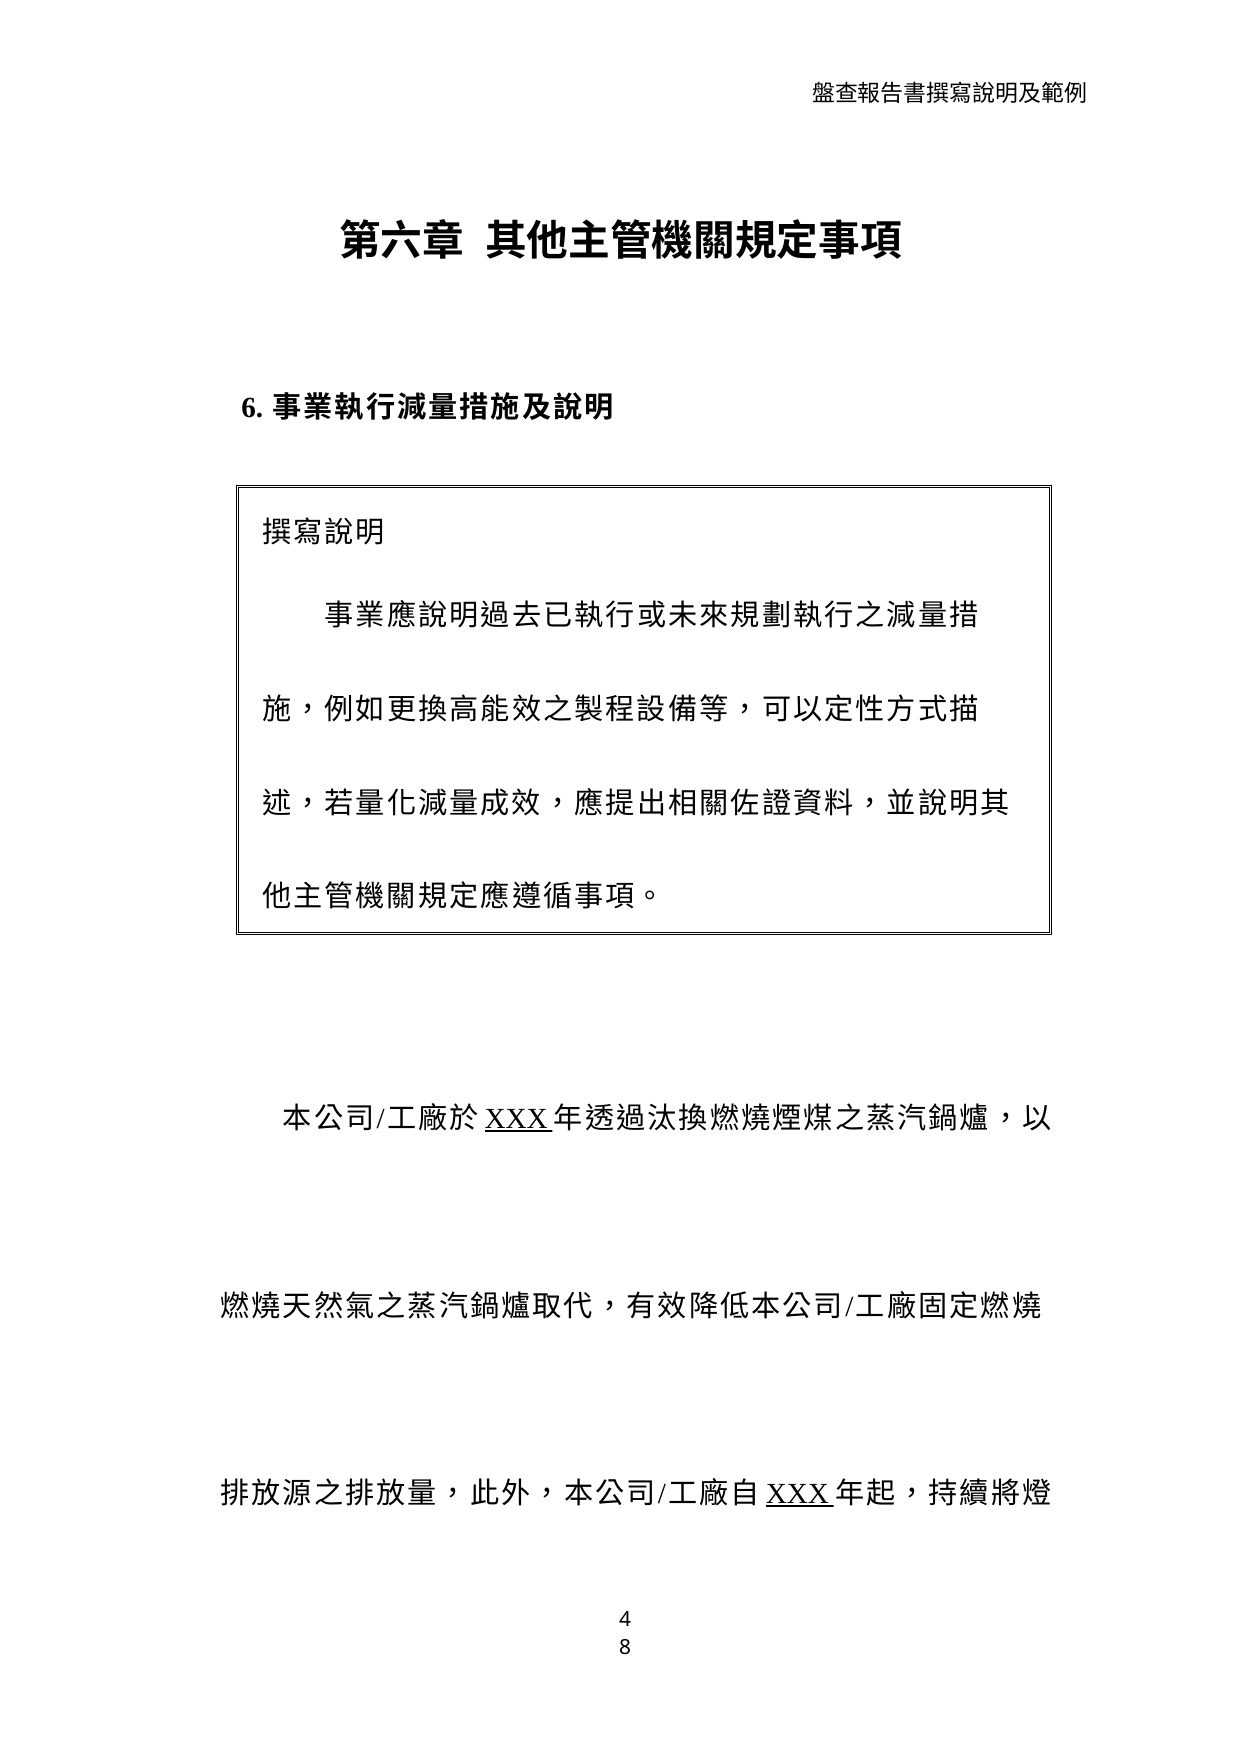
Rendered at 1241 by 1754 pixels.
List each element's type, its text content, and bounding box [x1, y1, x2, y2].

text 本公司/工廠於XXX年透過汰換燃燒煙煤之蒸汽鍋爐，以燃燒天然氣之蒸汽鍋爐取代，有效降低本公司/工廠固定燃燒排放源之排放量，此外，本公司/工廠自XXX年起，持續將燈具汰換為高能效之燈具，以降低外購電力使用量。 [217, 1033, 1052, 1377]
table_header 撰寫說明 事業應說明過去已執行或未來規劃執行之減量措施，例如更換高能效之製程設備等，可以定性方式描述，若量化減量成效，應提出相關佐證資料，並說明其他主管機關規定應遵循事項。 [239, 488, 1049, 932]
subtitle 6. 事業執行減量措施及說明 [188, 363, 1052, 426]
subtitle 第六章 其他主管機關規定事項 [188, 196, 1052, 258]
